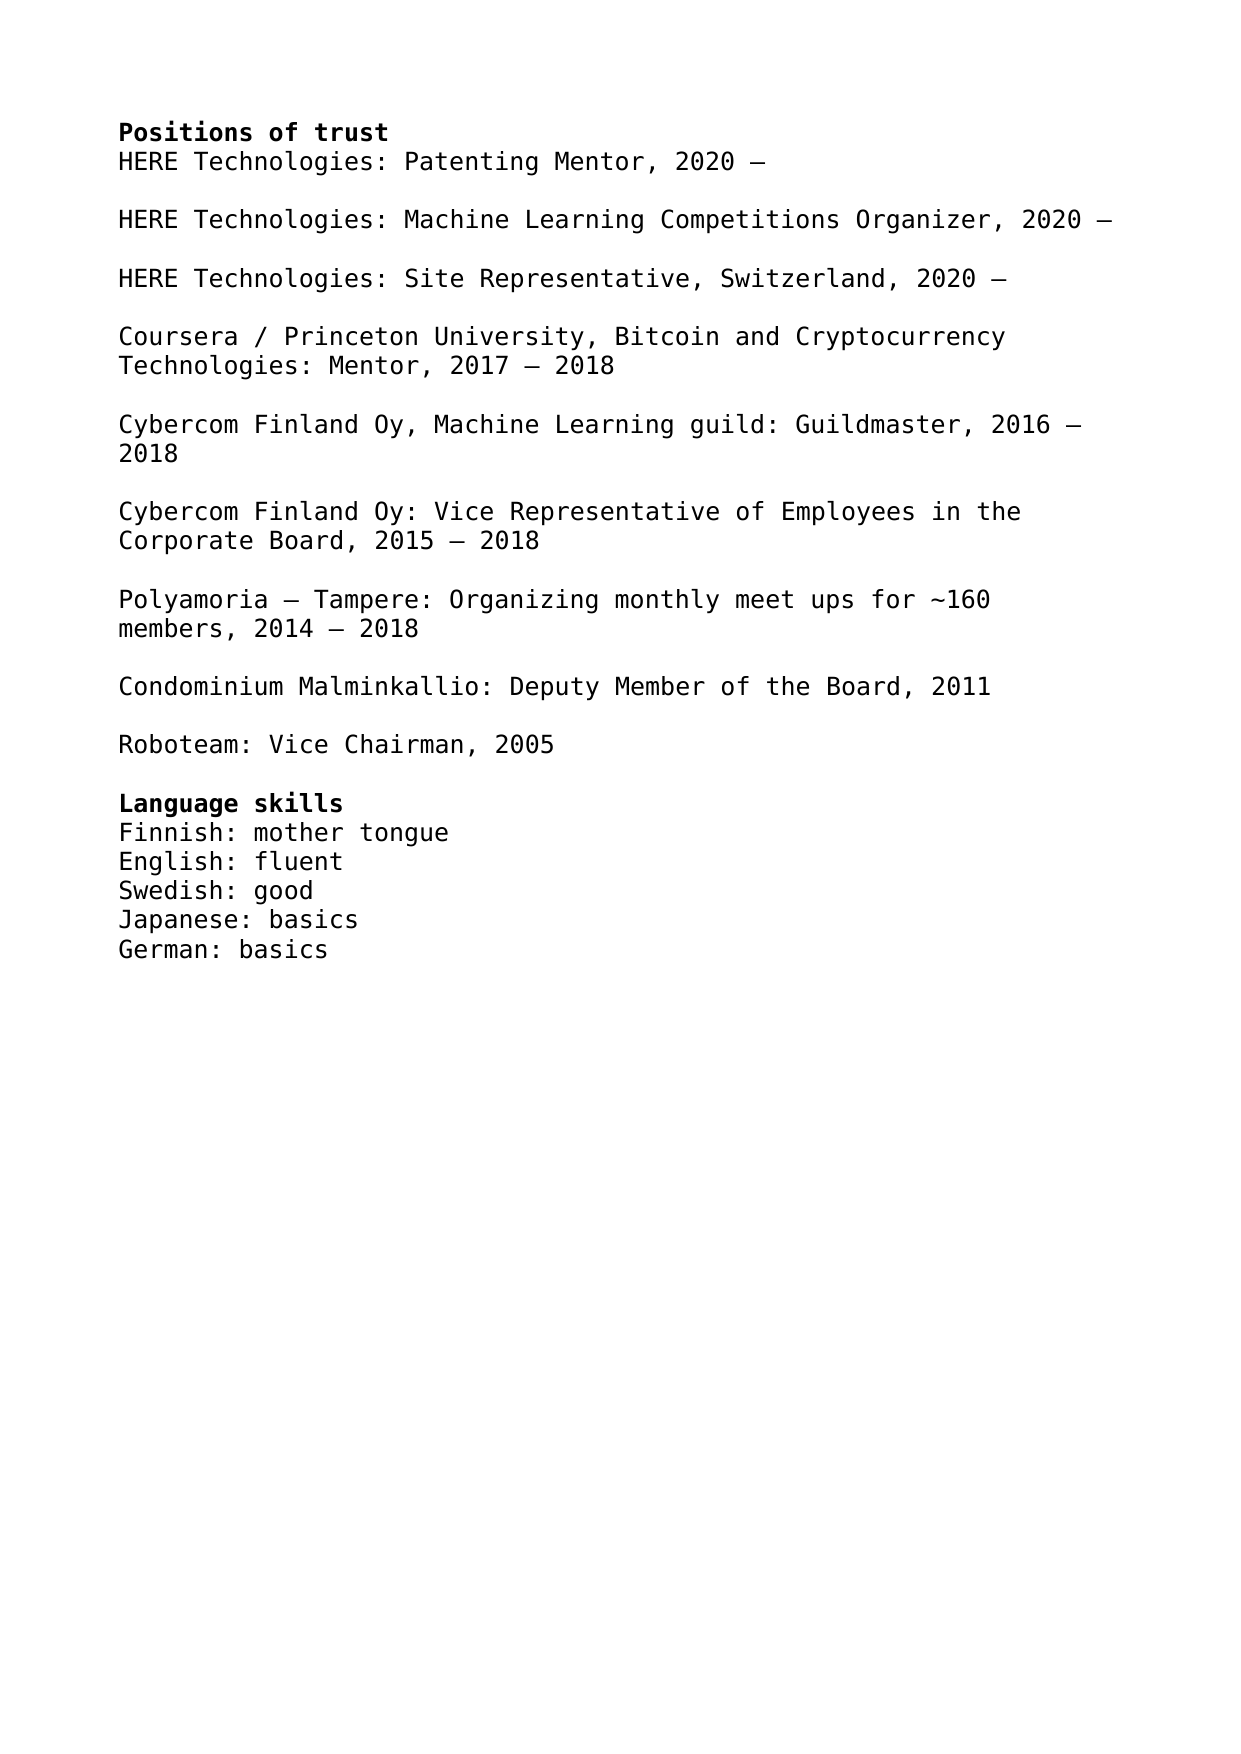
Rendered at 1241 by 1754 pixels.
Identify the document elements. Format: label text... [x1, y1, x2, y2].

text Japanese: basics [118, 906, 1122, 935]
text Cybercom Finland Oy: Vice Representative of Employees in the Corporate Board, 2015 – 2018 [118, 497, 1122, 556]
text Finnish: mother tongue [118, 818, 1122, 847]
text HERE Technologies: Patenting Mentor, 2020 – [118, 147, 1122, 176]
text Coursera / Princeton University, Bitcoin and Cryptocurrency Technologies: Mentor, 2017 – 2018 [118, 322, 1122, 381]
text Polyamoria – Tampere: Organizing monthly meet ups for ~160 members, 2014 – 2018 [118, 585, 1122, 643]
text German: basics [118, 935, 1122, 964]
text HERE Technologies: Machine Learning Competitions Organizer, 2020 – [118, 206, 1122, 235]
text English: fluent [118, 847, 1122, 876]
text Language skills [118, 789, 1122, 818]
text HERE Technologies: Site Representative, Switzerland, 2020 – [118, 264, 1122, 293]
text Positions of trust [118, 118, 1122, 147]
text Condominium Malminkallio: Deputy Member of the Board, 2011 [118, 672, 1122, 701]
text Swedish: good [118, 876, 1122, 906]
text Cybercom Finland Oy, Machine Learning guild: Guildmaster, 2016 – 2018 [118, 410, 1122, 468]
text Roboteam: Vice Chairman, 2005 [118, 731, 1122, 760]
